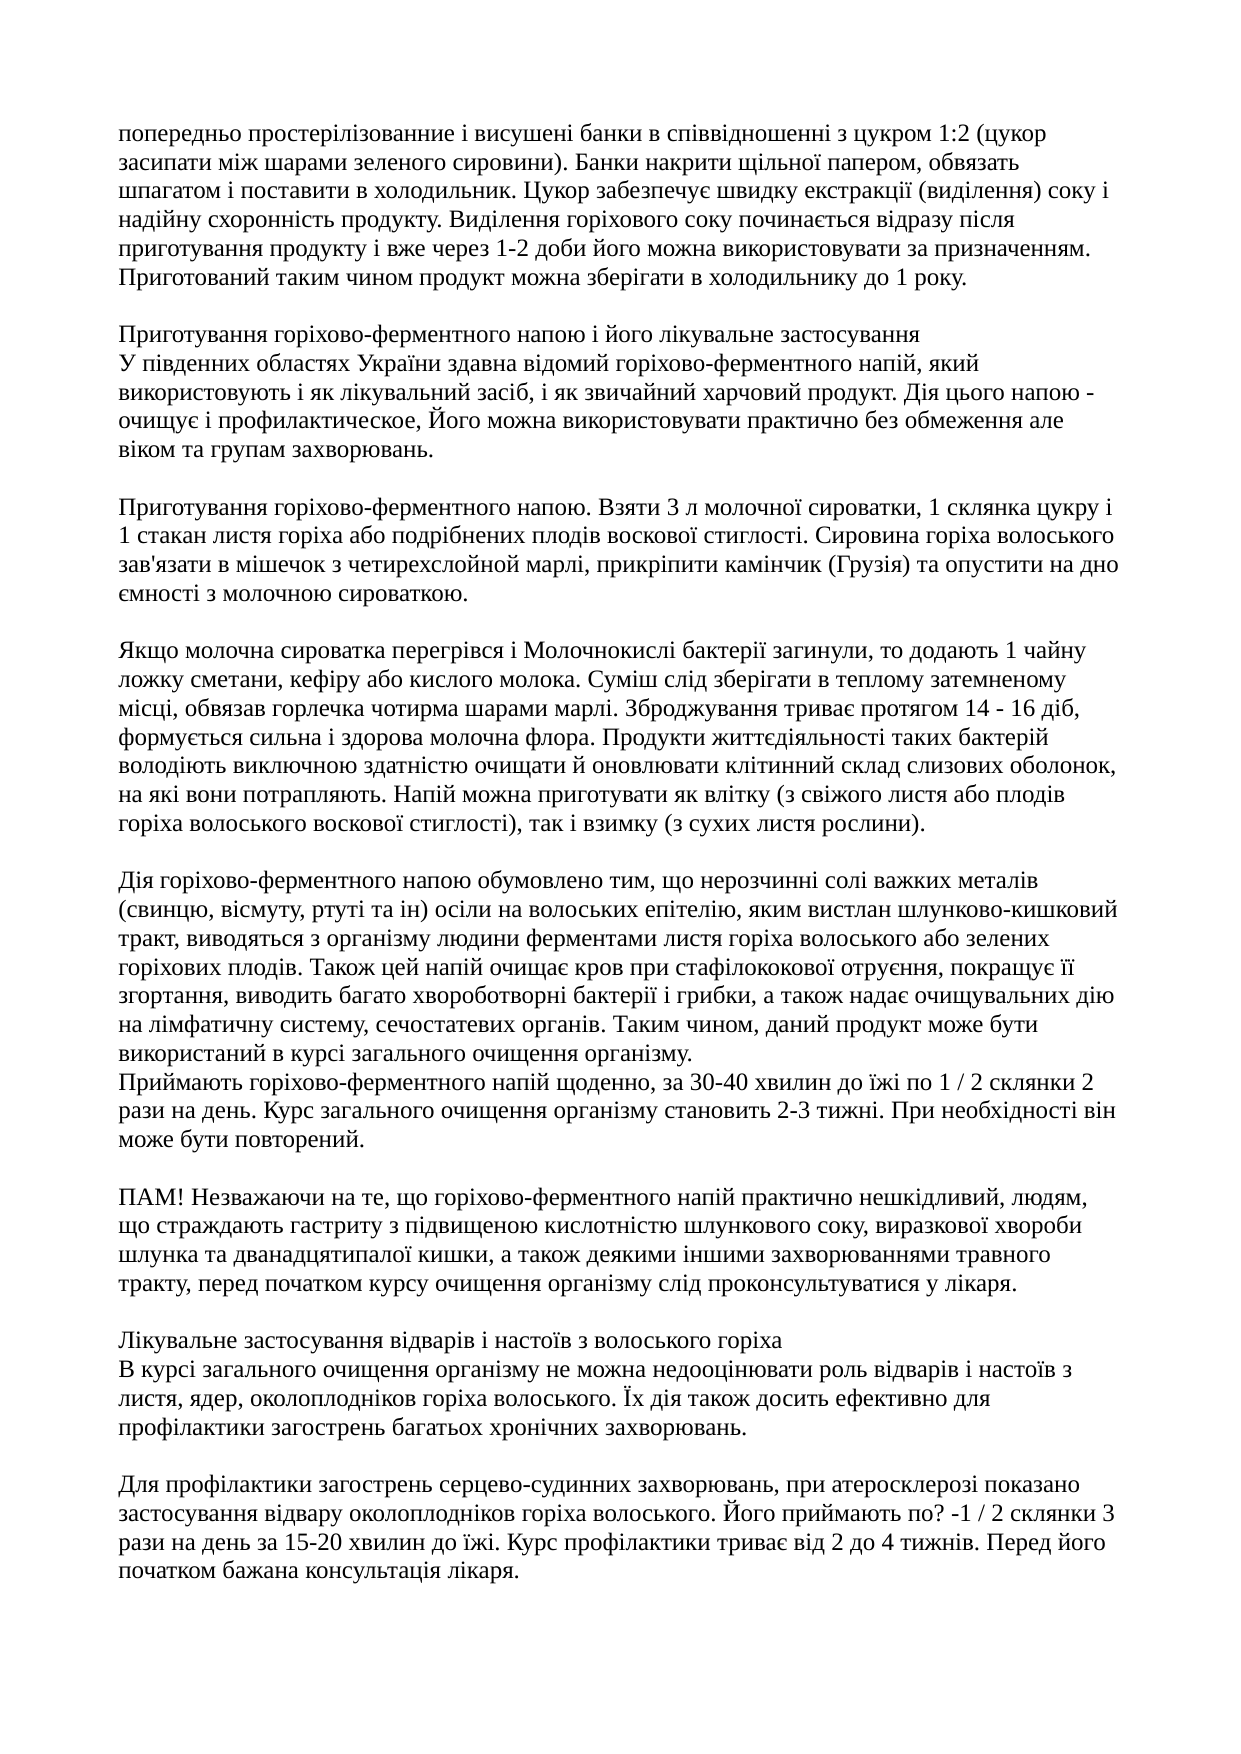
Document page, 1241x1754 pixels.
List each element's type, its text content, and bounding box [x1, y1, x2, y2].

text Приготування горіхово-ферментного напою. Взяти 3 л молочної сироватки, 1 склянка цукру і 1 стакан листя горіха або подрібнених плодів воскової стиглості. Сировина горіха волоського зав'язати в мішечок з четирехслойной марлі, прикріпити камінчик (Грузія) та опустити на дно ємності з молочною сироваткою. [118, 492, 1122, 607]
text Дія горіхово-ферментного напою обумовлено тим, що нерозчинні солі важких металів (свинцю, вісмуту, ртуті та ін) осіли на волоських епітелію, яким вистлан шлунково-кишковий тракт, виводяться з організму людини ферментами листя горіха волоського або зелених горіхових плодів. Також цей напій очищає кров при стафілококової отруєння, покращує її згортання, виводить багато хвороботворні бактерії і грибки, а також надає очищувальних дію на лімфатичну систему, сечостатевих органів. Таким чином, даний продукт може бути використаний в курсі загального очищення організму. [118, 866, 1122, 1067]
text В курсі загального очищення організму не можна недооцінювати роль відварів і настоїв з листя, ядер, околоплодніков горіха волоського. Їх дія також досить ефективно для профілактики загострень багатьох хронічних захворювань. [118, 1354, 1122, 1441]
text Лікувальне застосування відварів і настоїв з волоського горіха [118, 1326, 1122, 1354]
text Приймають горіхово-ферментного напій щоденно, за 30-40 хвилин до їжі по 1 / 2 склянки 2 рази на день. Курс загального очищення організму становить 2-3 тижні. При необхідності він може бути повторений. [118, 1067, 1122, 1153]
text ПАМ! Незважаючи на те, що горіхово-ферментного напій практично нешкідливий, людям, що страждають гастриту з підвищеною кислотністю шлункового соку, виразкової хвороби шлунка та дванадцятипалої кишки, а також деякими іншими захворюваннями травного тракту, перед початком курсу очищення організму слід проконсультуватися у лікаря. [118, 1182, 1122, 1297]
text У південних областях України здавна відомий горіхово-ферментного напій, який використовують і як лікувальний засіб, і як звичайний харчовий продукт. Дія цього напою - очищує і профилактическое, Його можна використовувати практично без обмеження але віком та групам захворювань. [118, 348, 1122, 463]
text Приготування горіхово-ферментного напою і його лікувальне застосування [118, 319, 1122, 348]
text Для профілактики загострень серцево-судинних захворювань, при атеросклерозі показано застосування відвару околоплодніков горіха волоського. Його приймають по? -1 / 2 склянки 3 рази на день за 15-20 хвилин до їжі. Курс профілактики триває від 2 до 4 тижнів. Перед його початком бажана консультація лікаря. [118, 1469, 1122, 1584]
text Якщо молочна сироватка перегрівся і Молочнокислі бактерії загинули, то додають 1 чайну ложку сметани, кефіру або кислого молока. Суміш слід зберігати в теплому затемненому місці, обвязав горлечка чотирма шарами марлі. Зброджування триває протягом 14 - 16 діб, формується сильна і здорова молочна флоpa. Продукти життєдіяльності таких бактерій володіють виключною здатністю очищати й оновлювати клітинний склад слизових оболонок, на які вони потрапляють. Напій можна приготувати як влітку (з свіжого листя або плодів горіха волоського воскової стиглості), так і взимку (з сухих листя рослини). [118, 636, 1122, 837]
text попередньо простерілізованние і висушені банки в співвідношенні з цукром 1:2 (цукор засипати між шарами зеленого сировини). Банки накрити щільної папером, обвязать шпагатом і поставити в холодильник. Цукор забезпечує швидку екстракції (виділення) соку і надійну схоронність продукту. Виділення горіхового соку починається відразу після приготування продукту і вже через 1-2 доби його можна використовувати за призначенням. Приготований таким чином продукт можна зберігати в холодильнику до 1 року. [118, 118, 1122, 291]
